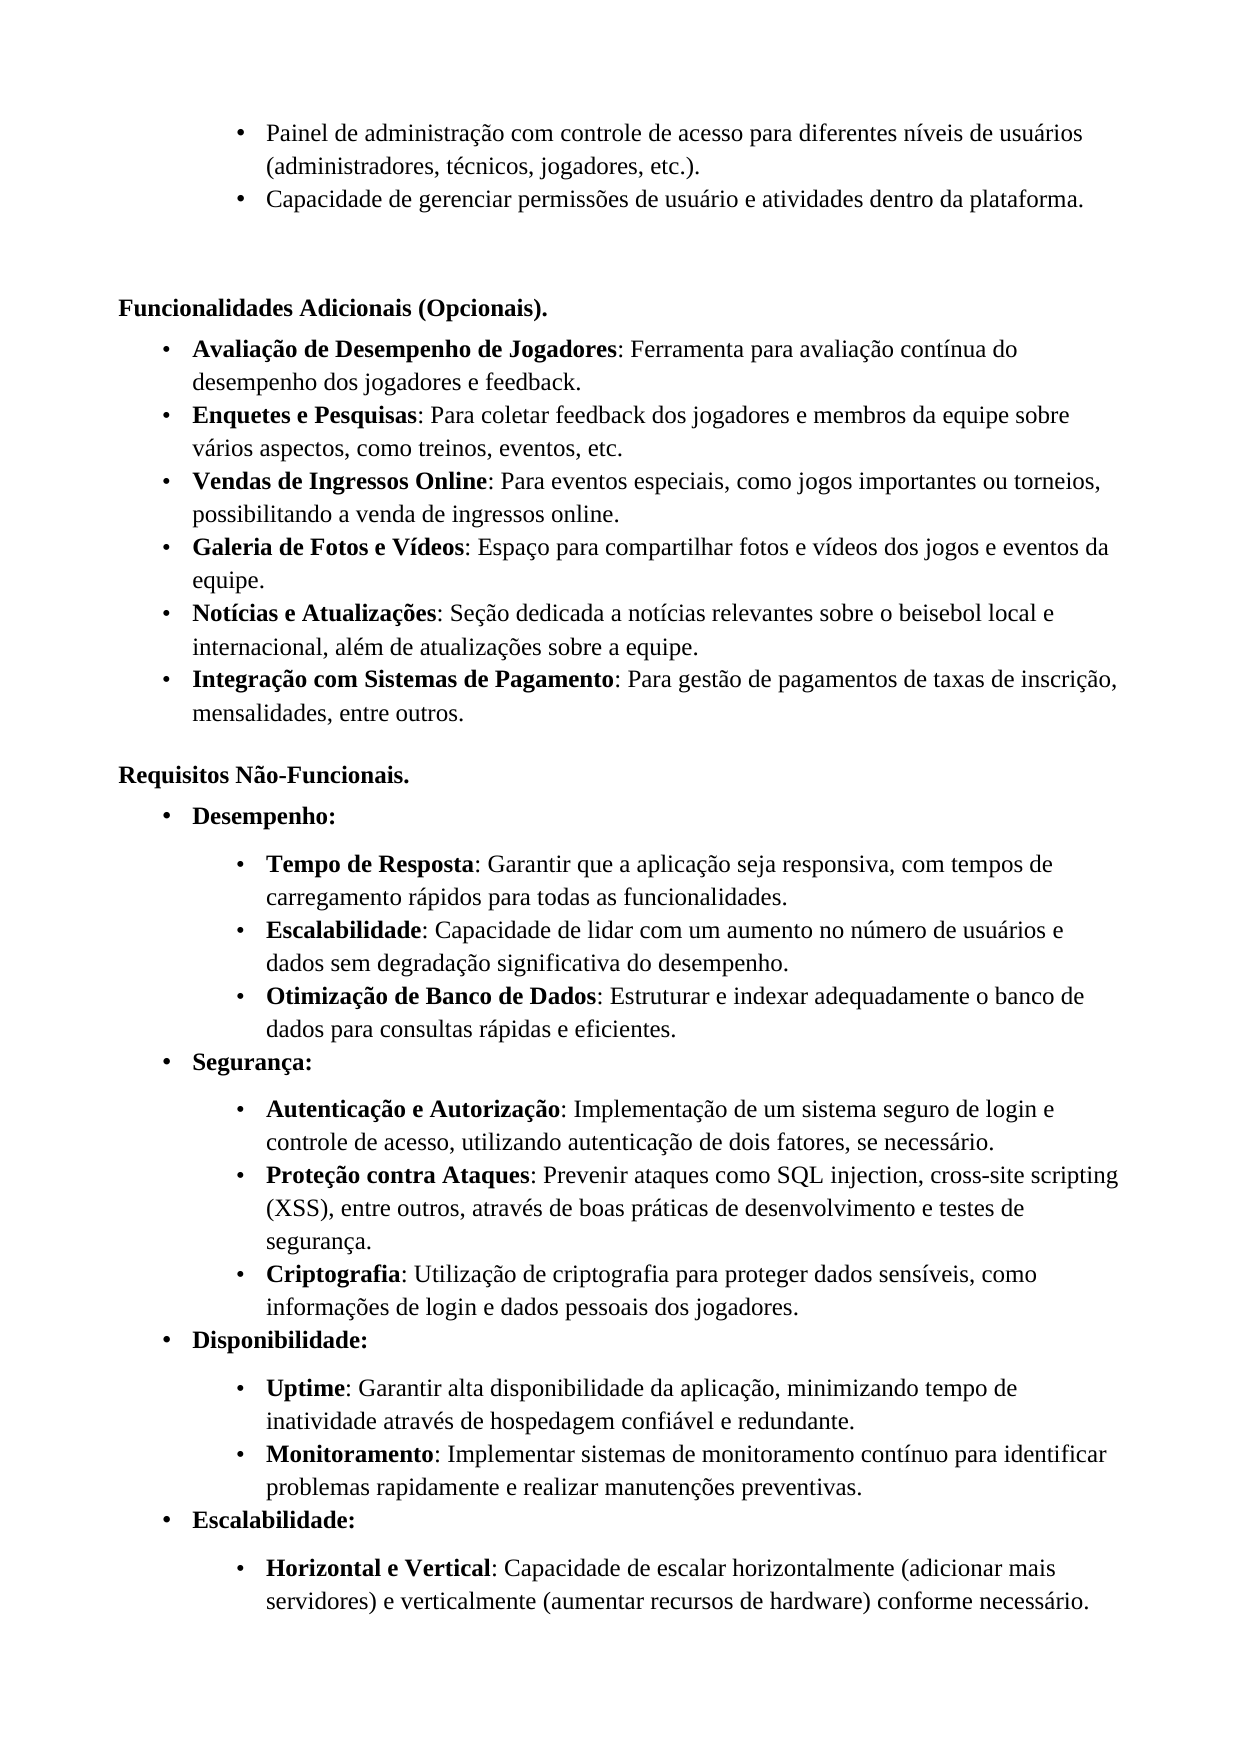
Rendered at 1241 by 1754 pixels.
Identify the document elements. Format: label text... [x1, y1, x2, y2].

list Avaliação de Desempenho de Jogadores: Ferramenta para avaliação contínua do desempenho dos jogadores e feedback. [162, 334, 1122, 396]
list Tempo de Resposta: Garantir que a aplicação seja responsiva, com tempos de carregamento rápidos para todas as funcionalidades. [236, 849, 1122, 910]
list Painel de administração com controle de acesso para diferentes níveis de usuários (administradores, técnicos, jogadores, etc.). [236, 118, 1122, 180]
list Capacidade de gerenciar permissões de usuário e atividades dentro da plataforma. [236, 184, 1122, 213]
list Autenticação e Autorização: Implementação de um sistema seguro de login e controle de acesso, utilizando autenticação de dois fatores, se necessário. [236, 1094, 1122, 1156]
list Notícias e Atualizações: Seção dedicada a notícias relevantes sobre o beisebol local e internacional, além de atualizações sobre a equipe. [162, 598, 1122, 660]
list Desempenho: [162, 801, 1122, 830]
text Requisitos Não-Funcionais. [118, 760, 1122, 788]
list Galeria de Fotos e Vídeos: Espaço para compartilhar fotos e vídeos dos jogos e eventos da equipe. [162, 532, 1122, 594]
list Uptime: Garantir alta disponibilidade da aplicação, minimizando tempo de inatividade através de hospedagem confiável e redundante. [236, 1373, 1122, 1435]
list Proteção contra Ataques: Prevenir ataques como SQL injection, cross-site scripting (XSS), entre outros, através de boas práticas de desenvolvimento e testes de segurança. [236, 1160, 1122, 1255]
list Escalabilidade: Capacidade de lidar com um aumento no número de usuários e dados sem degradação significativa do desempenho. [236, 915, 1122, 976]
list Otimização de Banco de Dados: Estruturar e indexar adequadamente o banco de dados para consultas rápidas e eficientes. [236, 981, 1122, 1042]
list Integração com Sistemas de Pagamento: Para gestão de pagamentos de taxas de inscrição, mensalidades, entre outros. [162, 664, 1122, 726]
list Escalabilidade: [162, 1505, 1122, 1534]
list Segurança: [162, 1047, 1122, 1076]
text Funcionalidades Adicionais (Opcionais). [118, 293, 1122, 322]
list Monitoramento: Implementar sistemas de monitoramento contínuo para identificar problemas rapidamente e realizar manutenções preventivas. [236, 1439, 1122, 1501]
list Disponibilidade: [162, 1326, 1122, 1354]
list Enquetes e Pesquisas: Para coletar feedback dos jogadores e membros da equipe sobre vários aspectos, como treinos, eventos, etc. [162, 400, 1122, 462]
list Criptografia: Utilização de criptografia para proteger dados sensíveis, como informações de login e dados pessoais dos jogadores. [236, 1259, 1122, 1321]
list Vendas de Ingressos Online: Para eventos especiais, como jogos importantes ou torneios, possibilitando a venda de ingressos online. [162, 466, 1122, 528]
list Horizontal e Vertical: Capacidade de escalar horizontalmente (adicionar mais servidores) e verticalmente (aumentar recursos de hardware) conforme necessário. [236, 1553, 1122, 1614]
